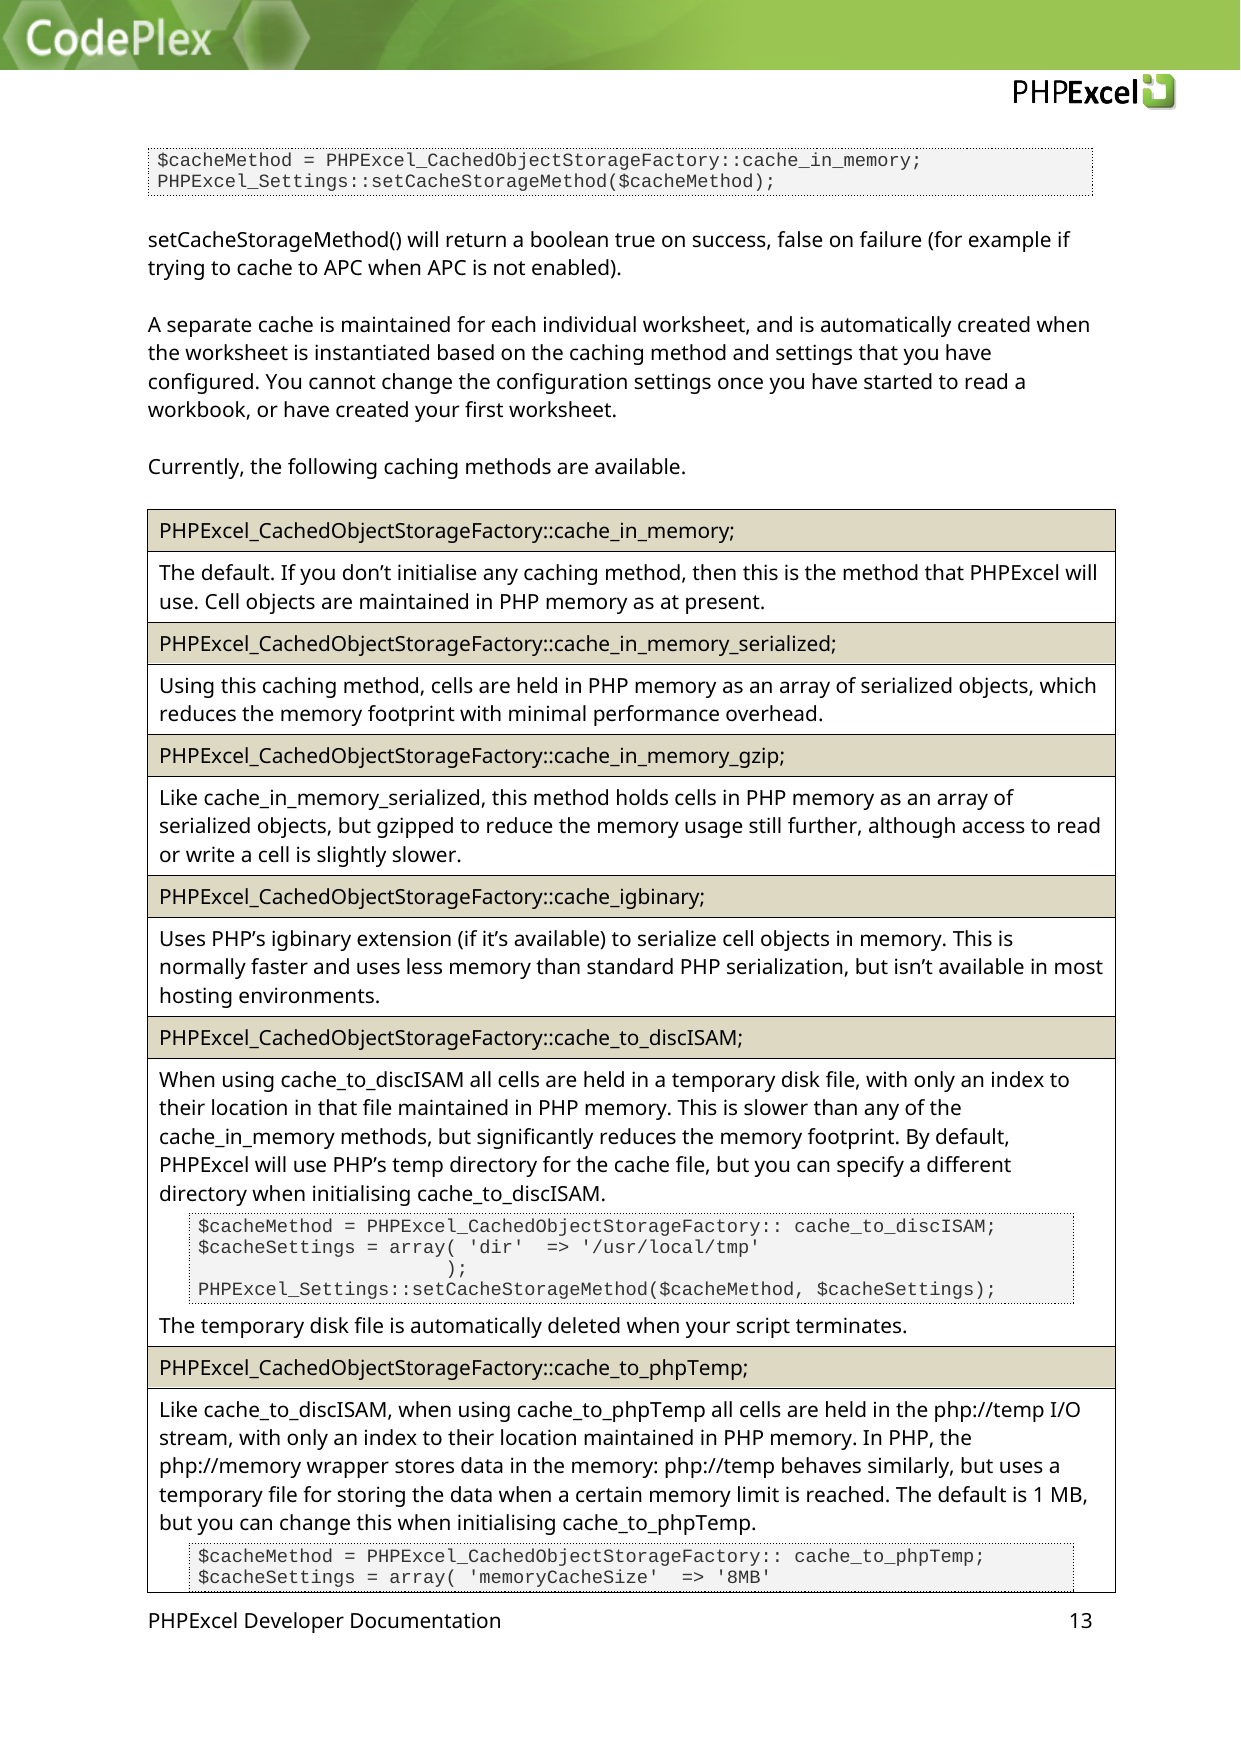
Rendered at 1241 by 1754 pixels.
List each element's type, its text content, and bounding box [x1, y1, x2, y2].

table_cell PHPExcel_CachedObjectStorageFactory::cache_igbinary; [148, 876, 1115, 917]
table_cell When using cache_to_discISAM all cells are held in a temporary disk file, with only an index to their location in that file maintained in PHP memory. This is slower than any of the cache_in_memory methods, but significantly reduces the memory footprint. By default, PHPExcel will use PHP’s temp directory for the cache file, but you can specify a different directory when initialising cache_to_discISAM. $cacheMethod = PHPExcel_CachedObjectStorageFactory:: cache_to_discISAM; $cacheSettings = array( 'dir' => '/usr/local/tmp' ); PHPExcel_Settings::setCacheStorageMethod($cacheMethod, $cacheSettings); The temporary disk file is automatically deleted when your script terminates. [148, 1059, 1115, 1346]
table_cell Uses PHP’s igbinary extension (if it’s available) to serialize cell objects in memory. This is normally faster and uses less memory than standard PHP serialization, but isn’t available in most hosting environments. [148, 918, 1115, 1016]
table_cell PHPExcel_CachedObjectStorageFactory::cache_to_discISAM; [148, 1017, 1115, 1058]
table_header PHPExcel_CachedObjectStorageFactory::cache_in_memory; [148, 510, 1115, 551]
table_cell Like cache_to_discISAM, when using cache_to_phpTemp all cells are held in the php://temp I/O stream, with only an index to their location maintained in PHP memory. In PHP, the php://memory wrapper stores data in the memory: php://temp behaves similarly, but uses a temporary file for storing the data when a certain memory limit is reached. The default is 1 MB, but you can change this when initialising cache_to_phpTemp. $cacheMethod = PHPExcel_CachedObjectStorageFactory:: cache_to_phpTemp; $cacheSettings = array( 'memoryCacheSize' => '8MB' [148, 1389, 1115, 1592]
text PHPExcel_Settings::setCacheStorageMethod($cacheMethod); [148, 169, 1093, 196]
text A separate cache is maintained for each individual worksheet, and is automatically created when the worksheet is instantiated based on the caching method and settings that you have configured. You cannot change the configuration settings once you have started to read a workbook, or have created your first worksheet. [148, 310, 1093, 424]
table_cell PHPExcel_CachedObjectStorageFactory::cache_to_phpTemp; [148, 1347, 1115, 1387]
text setCacheStorageMethod() will return a boolean true on success, false on failure (for example if trying to cache to APC when APC is not enabled). [148, 225, 1093, 282]
table_cell Using this caching method, cells are held in PHP memory as an array of serialized objects, which reduces the memory footprint with minimal performance overhead. [148, 665, 1115, 734]
text Currently, the following caching methods are available. [148, 452, 1093, 481]
table_cell PHPExcel_CachedObjectStorageFactory::cache_in_memory_serialized; [148, 623, 1115, 663]
text $cacheMethod = PHPExcel_CachedObjectStorageFactory::cache_in_memory; [148, 148, 1093, 169]
table_cell The default. If you don’t initialise any caching method, then this is the method that PHPExcel will use. Cell objects are maintained in PHP memory as at present. [148, 552, 1115, 622]
table_cell PHPExcel_CachedObjectStorageFactory::cache_in_memory_gzip; [148, 735, 1115, 776]
table_cell Like cache_in_memory_serialized, this method holds cells in PHP memory as an array of serialized objects, but gzipped to reduce the memory usage still further, although access to read or write a cell is slightly slower. [148, 777, 1115, 875]
